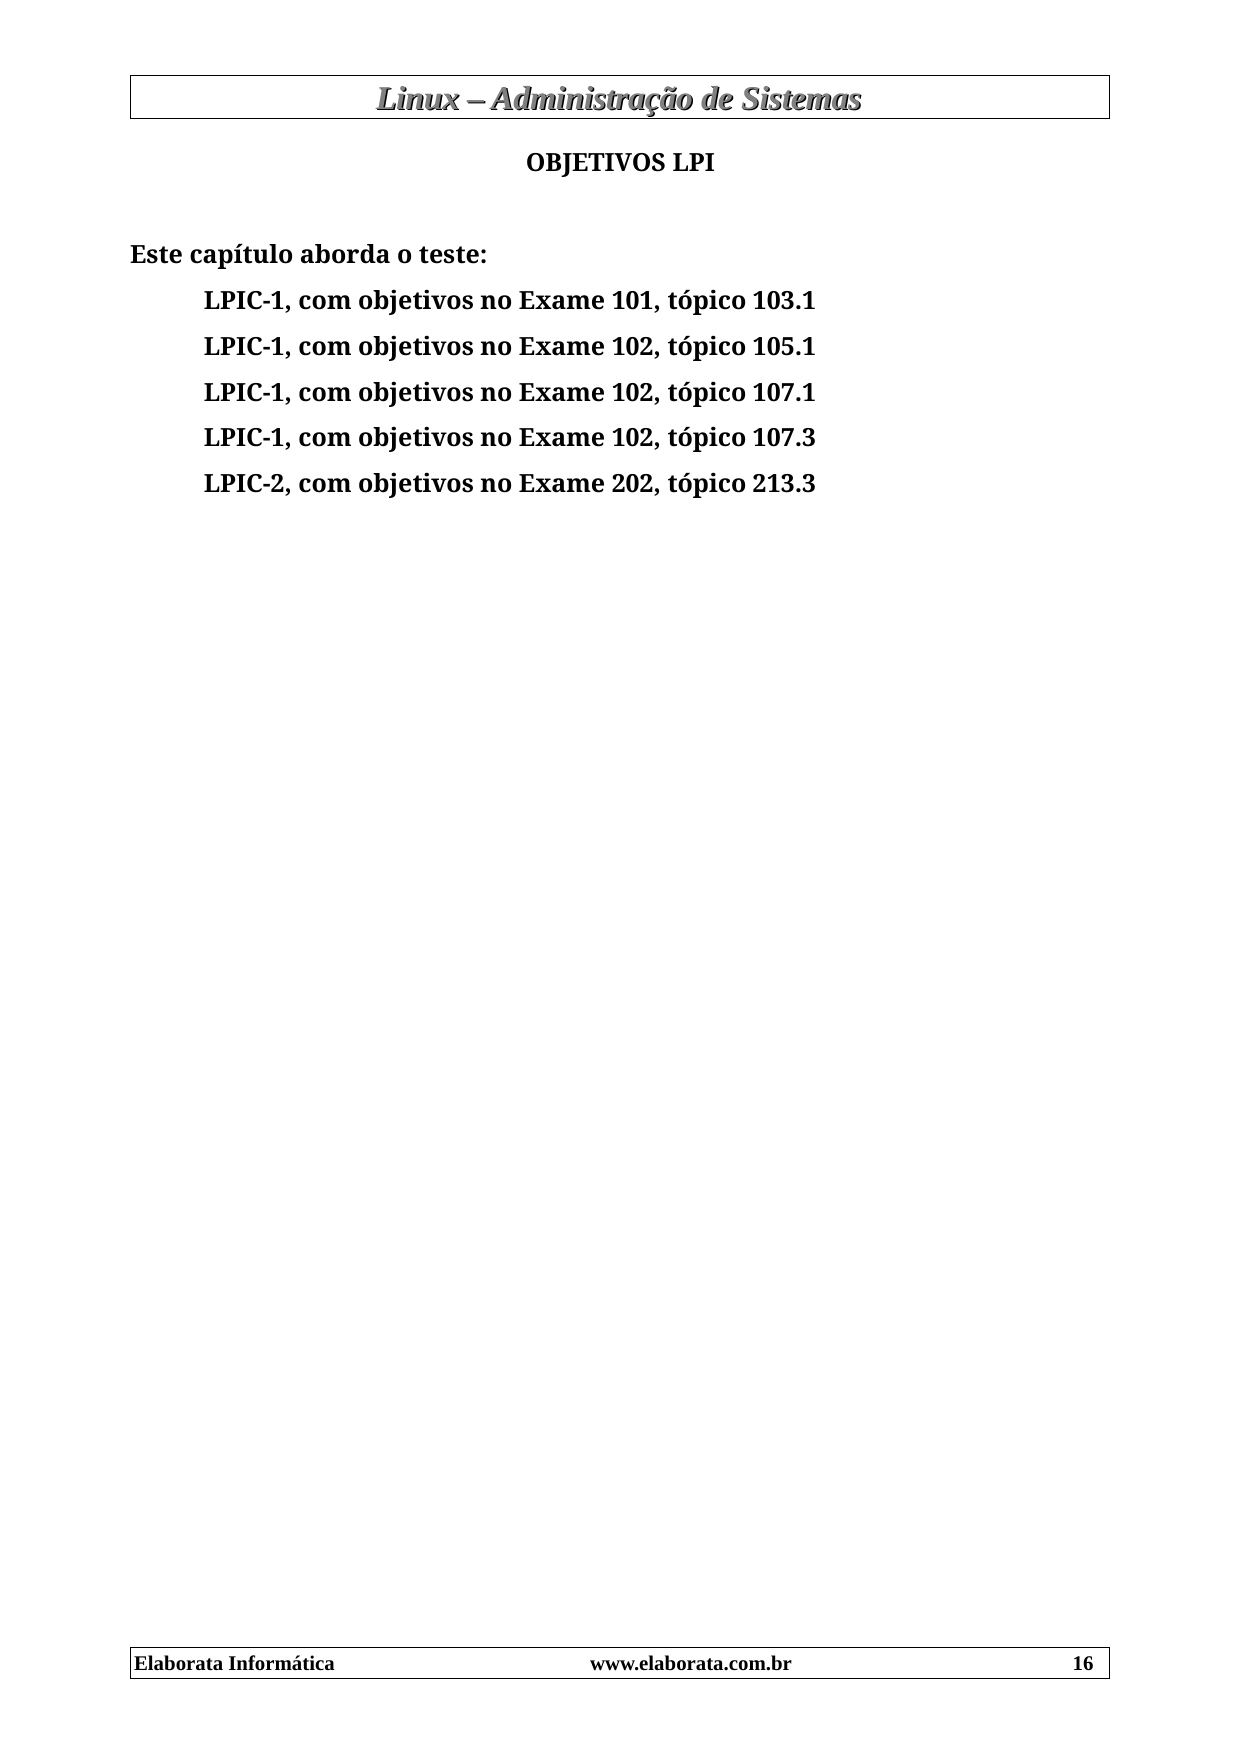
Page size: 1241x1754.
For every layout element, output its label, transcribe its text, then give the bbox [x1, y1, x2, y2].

text LPIC-2, com objetivos no Exame 202, tópico 213.3 [130, 466, 1110, 500]
text Este capítulo aborda o teste: [130, 237, 1110, 271]
text OBJETIVOS LPI [130, 145, 1110, 179]
text LPIC-1, com objetivos no Exame 102, tópico 107.3 [130, 420, 1110, 454]
text LPIC-1, com objetivos no Exame 102, tópico 105.1 [130, 328, 1110, 362]
text LPIC-1, com objetivos no Exame 102, tópico 107.1 [130, 374, 1110, 408]
text LPIC-1, com objetivos no Exame 101, tópico 103.1 [130, 282, 1110, 317]
